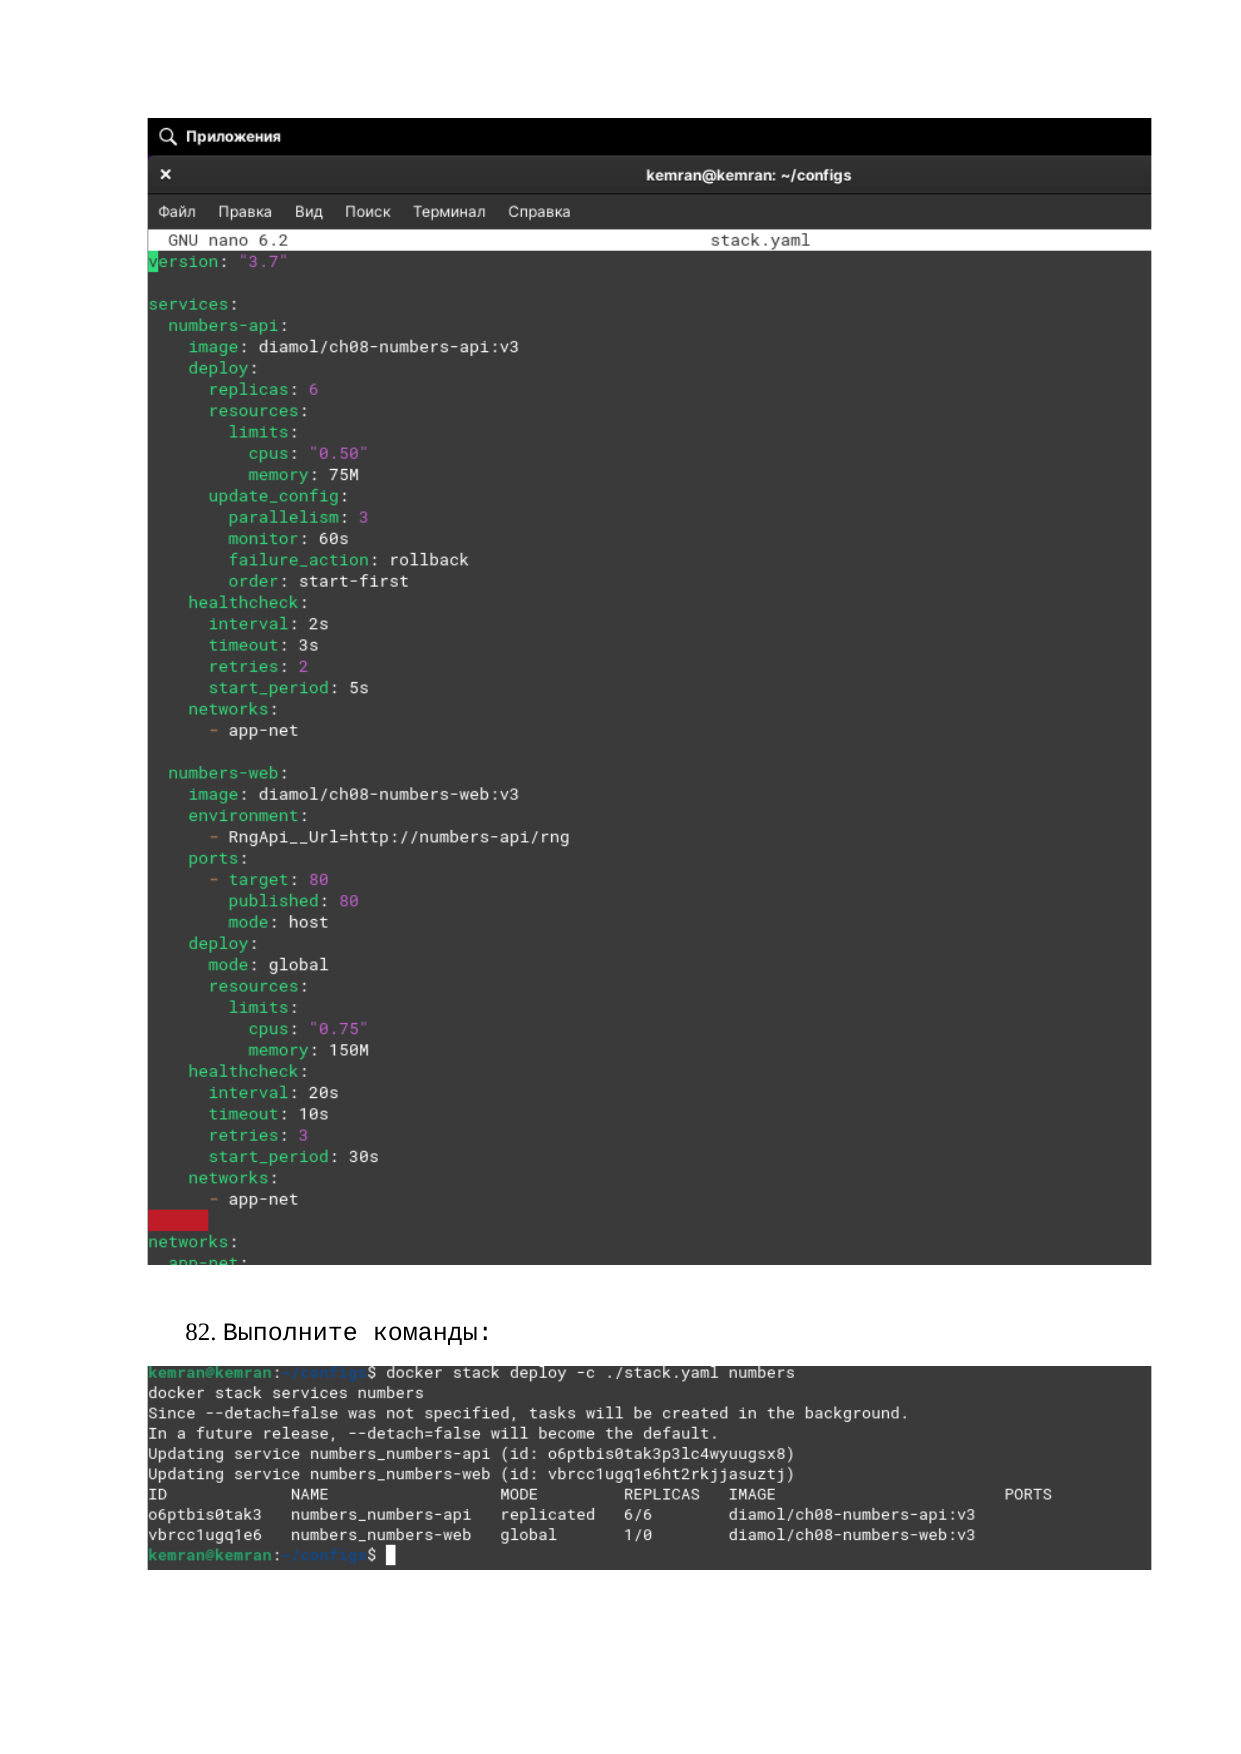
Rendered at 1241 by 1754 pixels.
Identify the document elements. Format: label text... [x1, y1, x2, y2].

list Выполните команды: [185, 1317, 1152, 1347]
picture [147, 1366, 1152, 1570]
picture [147, 118, 1152, 1265]
